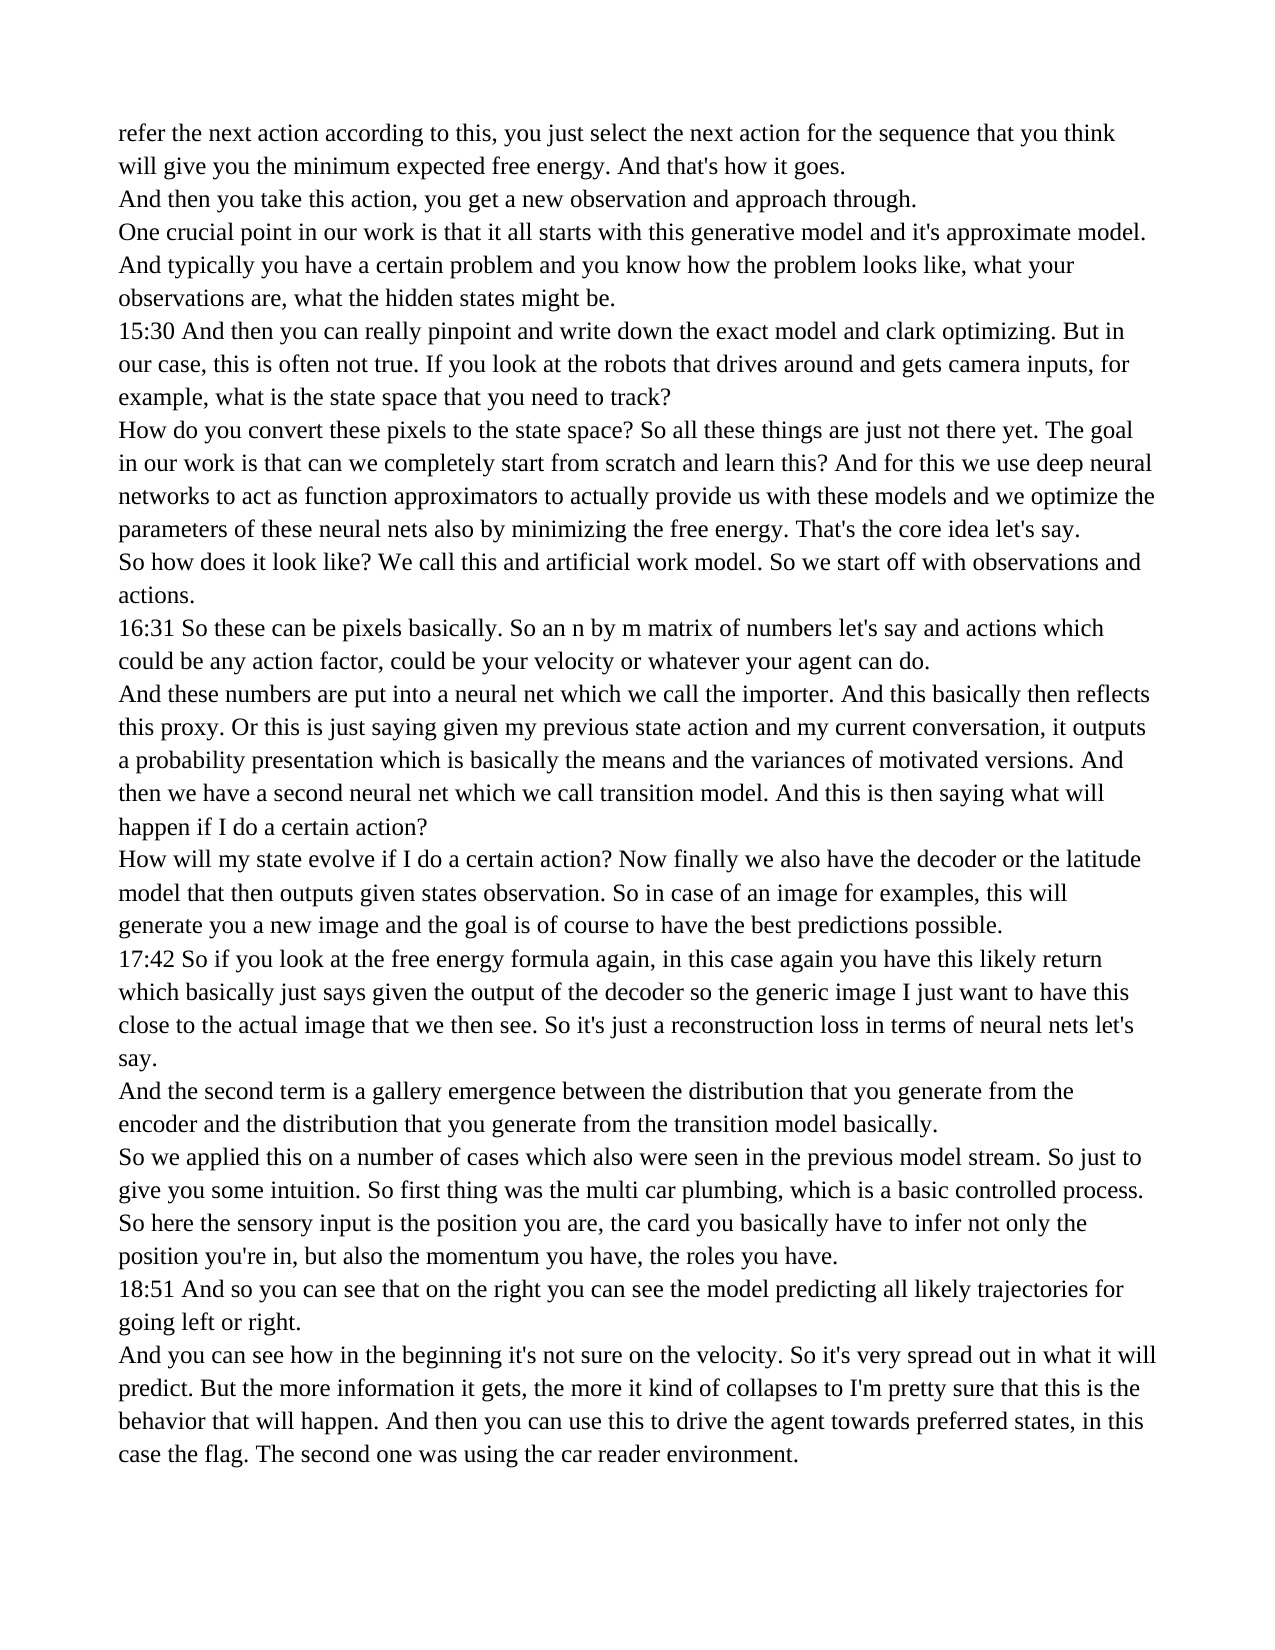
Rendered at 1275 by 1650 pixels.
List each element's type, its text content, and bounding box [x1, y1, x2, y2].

text refer the next action according to this, you just select the next action for the sequence that you think will give you the minimum expected free energy. And that's how it goes. [118, 118, 1157, 180]
text 15:30 And then you can really pinpoint and write down the exact model and clark optimizing. But in our case, this is often not true. If you look at the robots that drives around and gets camera inputs, for example, what is the state space that you need to track? [118, 316, 1157, 411]
text And the second term is a gallery emergence between the distribution that you generate from the encoder and the distribution that you generate from the transition model basically. [118, 1076, 1157, 1137]
text 18:51 And so you can see that on the right you can see the model predicting all likely trajectories for going left or right. [118, 1274, 1157, 1336]
text How will my state evolve if I do a certain action? Now finally we also have the decoder or the latitude model that then outputs given states observation. So in case of an image for examples, this will generate you a new image and the goal is of course to have the best predictions possible. [118, 844, 1157, 939]
text And you can see how in the beginning it's not sure on the velocity. So it's very spread out in what it will predict. But the more information it gets, the more it kind of collapses to I'm pretty sure that this is the behavior that will happen. And then you can use this to drive the agent towards preferred states, in this case the flag. The second one was using the car reader environment. [118, 1340, 1157, 1468]
text 16:31 So these can be pixels basically. So an n by m matrix of numbers let's say and actions which could be any action factor, could be your velocity or whatever your agent can do. [118, 613, 1157, 675]
text 17:42 So if you look at the free energy formula again, in this case again you have this likely return which basically just says given the output of the decoder so the generic image I just want to have this close to the actual image that we then see. So it's just a reconstruction loss in terms of neural nets let's say. [118, 944, 1157, 1071]
text And then you take this action, you get a new observation and approach through. [118, 184, 1157, 213]
text And these numbers are put into a neural net which we call the importer. And this basically then reflects this proxy. Or this is just saying given my previous state action and my current conversation, it outputs a probability presentation which is basically the means and the variances of motivated versions. And then we have a second neural net which we call transition model. And this is then saying what will happen if I do a certain action? [118, 679, 1157, 840]
text One crucial point in our work is that it all starts with this generative model and it's approximate model. And typically you have a certain problem and you know how the problem looks like, what your observations are, what the hidden states might be. [118, 217, 1157, 312]
text So how does it look like? We call this and artificial work model. So we start off with observations and actions. [118, 547, 1157, 609]
text How do you convert these pixels to the state space? So all these things are just not there yet. The goal in our work is that can we completely start from scratch and learn this? And for this we use deep neural networks to act as function approximators to actually provide us with these models and we optimize the parameters of these neural nets also by minimizing the free energy. That's the core idea let's say. [118, 415, 1157, 543]
text So we applied this on a number of cases which also were seen in the previous model stream. So just to give you some intuition. So first thing was the multi car plumbing, which is a basic controlled process. So here the sensory input is the position you are, the card you basically have to infer not only the position you're in, but also the momentum you have, the roles you have. [118, 1142, 1157, 1269]
